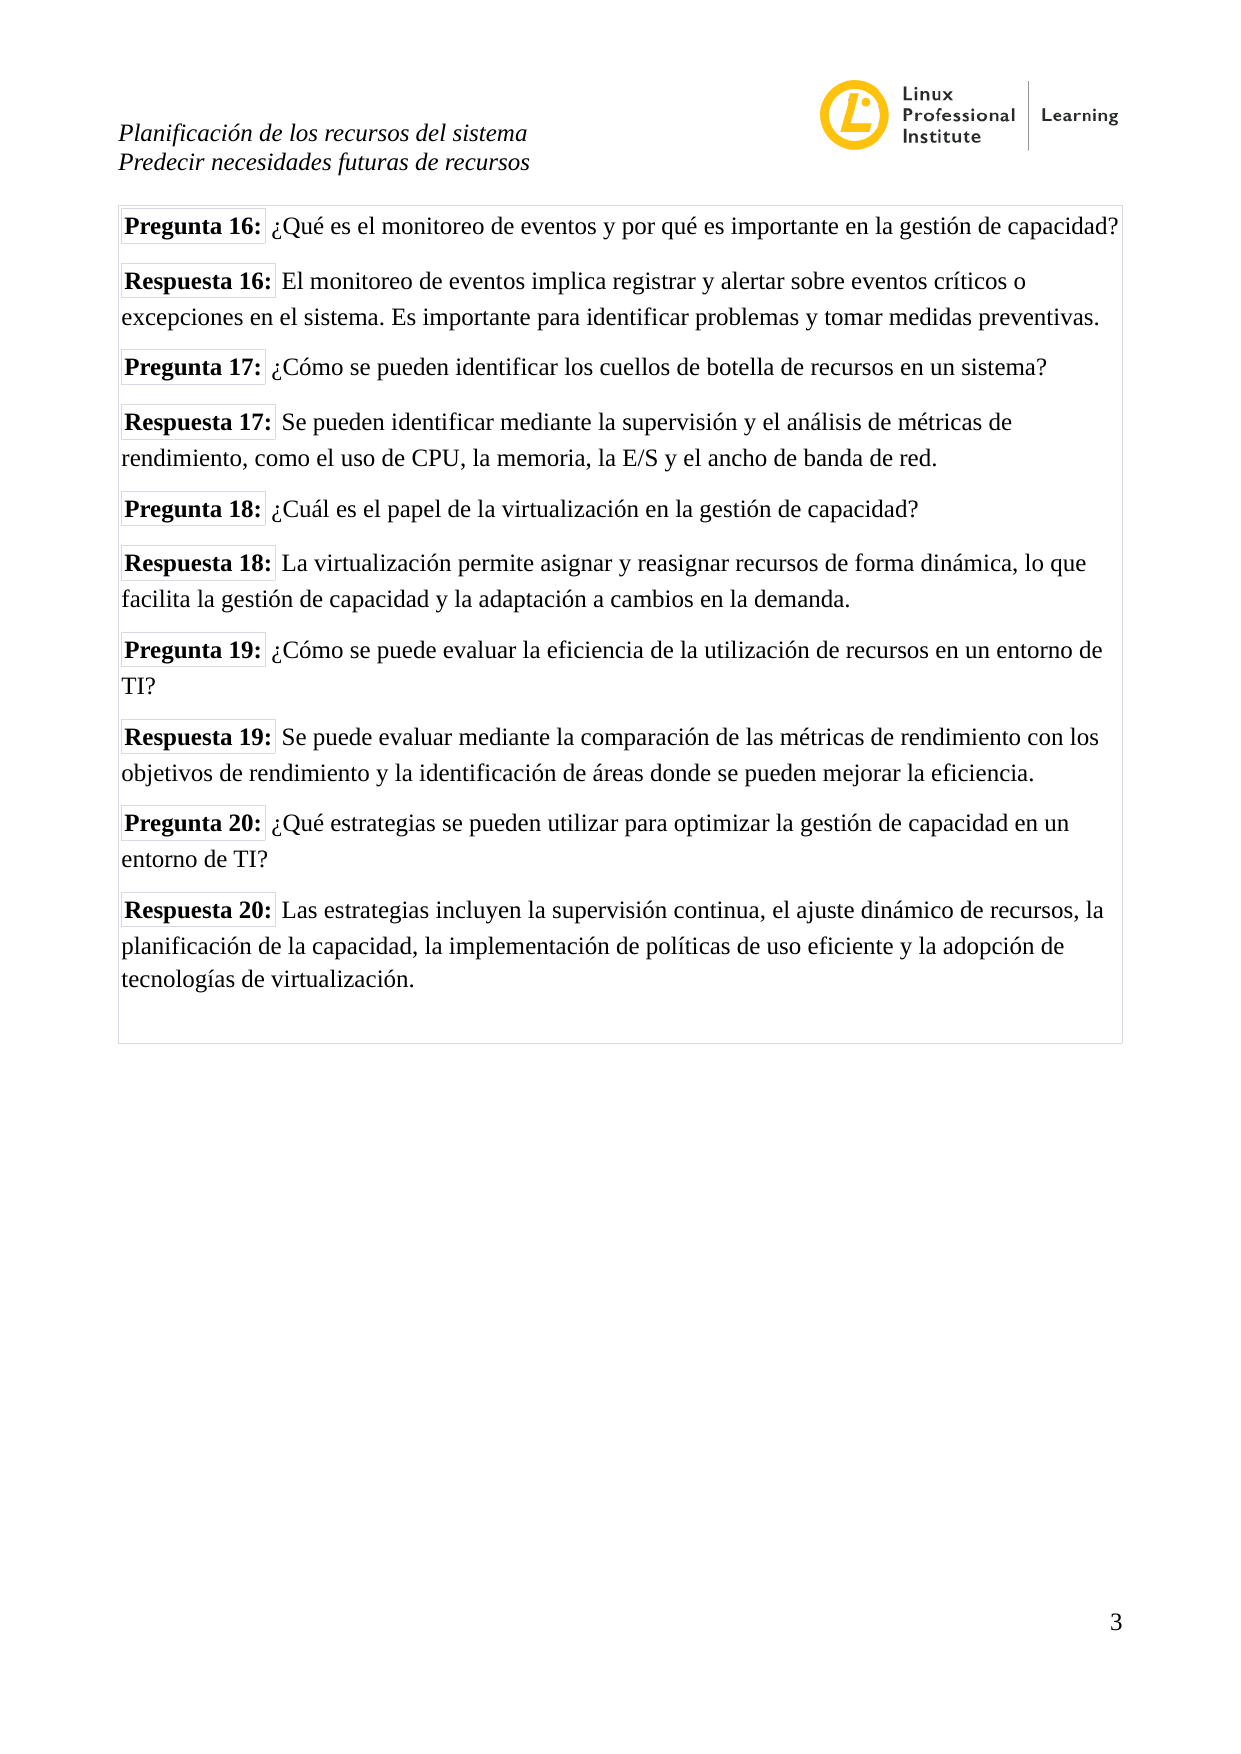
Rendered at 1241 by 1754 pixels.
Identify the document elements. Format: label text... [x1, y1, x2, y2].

text Pregunta 18: ¿Cuál es el papel de la virtualización en la gestión de capacidad? [119, 488, 1122, 525]
text Pregunta 19: ¿Cómo se puede evaluar la eficiencia de la utilización de recursos en un entorno de TI? [119, 629, 1122, 700]
text Respuesta 16: El monitoreo de eventos implica registrar y alertar sobre eventos críticos o excepciones en el sistema. Es importante para identificar problemas y tomar medidas preventivas. [119, 260, 1122, 331]
text Respuesta 18: La virtualización permite asignar y reasignar recursos de forma dinámica, lo que facilita la gestión de capacidad y la adaptación a cambios en la demanda. [119, 542, 1122, 613]
text Respuesta 19: Se puede evaluar mediante la comparación de las métricas de rendimiento con los objetivos de rendimiento y la identificación de áreas donde se pueden mejorar la eficiencia. [119, 716, 1122, 786]
text Pregunta 16: ¿Qué es el monitoreo de eventos y por qué es importante en la gestión de capacidad? [119, 206, 1122, 243]
text Pregunta 20: ¿Qué estrategias se pueden utilizar para optimizar la gestión de capacidad en un entorno de TI? [119, 802, 1122, 873]
text Respuesta 20: Las estrategias incluyen la supervisión continua, el ajuste dinámico de recursos, la planificación de la capacidad, la implementación de políticas de uso eficiente y la adopción de tecnologías de virtualización. [119, 889, 1122, 993]
picture [819, 79, 1119, 151]
text Respuesta 17: Se pueden identificar mediante la supervisión y el análisis de métricas de rendimiento, como el uso de CPU, la memoria, la E/S y el ancho de banda de red. [119, 401, 1122, 472]
text Pregunta 17: ¿Cómo se pueden identificar los cuellos de botella de recursos en un sistema? [119, 346, 1122, 384]
